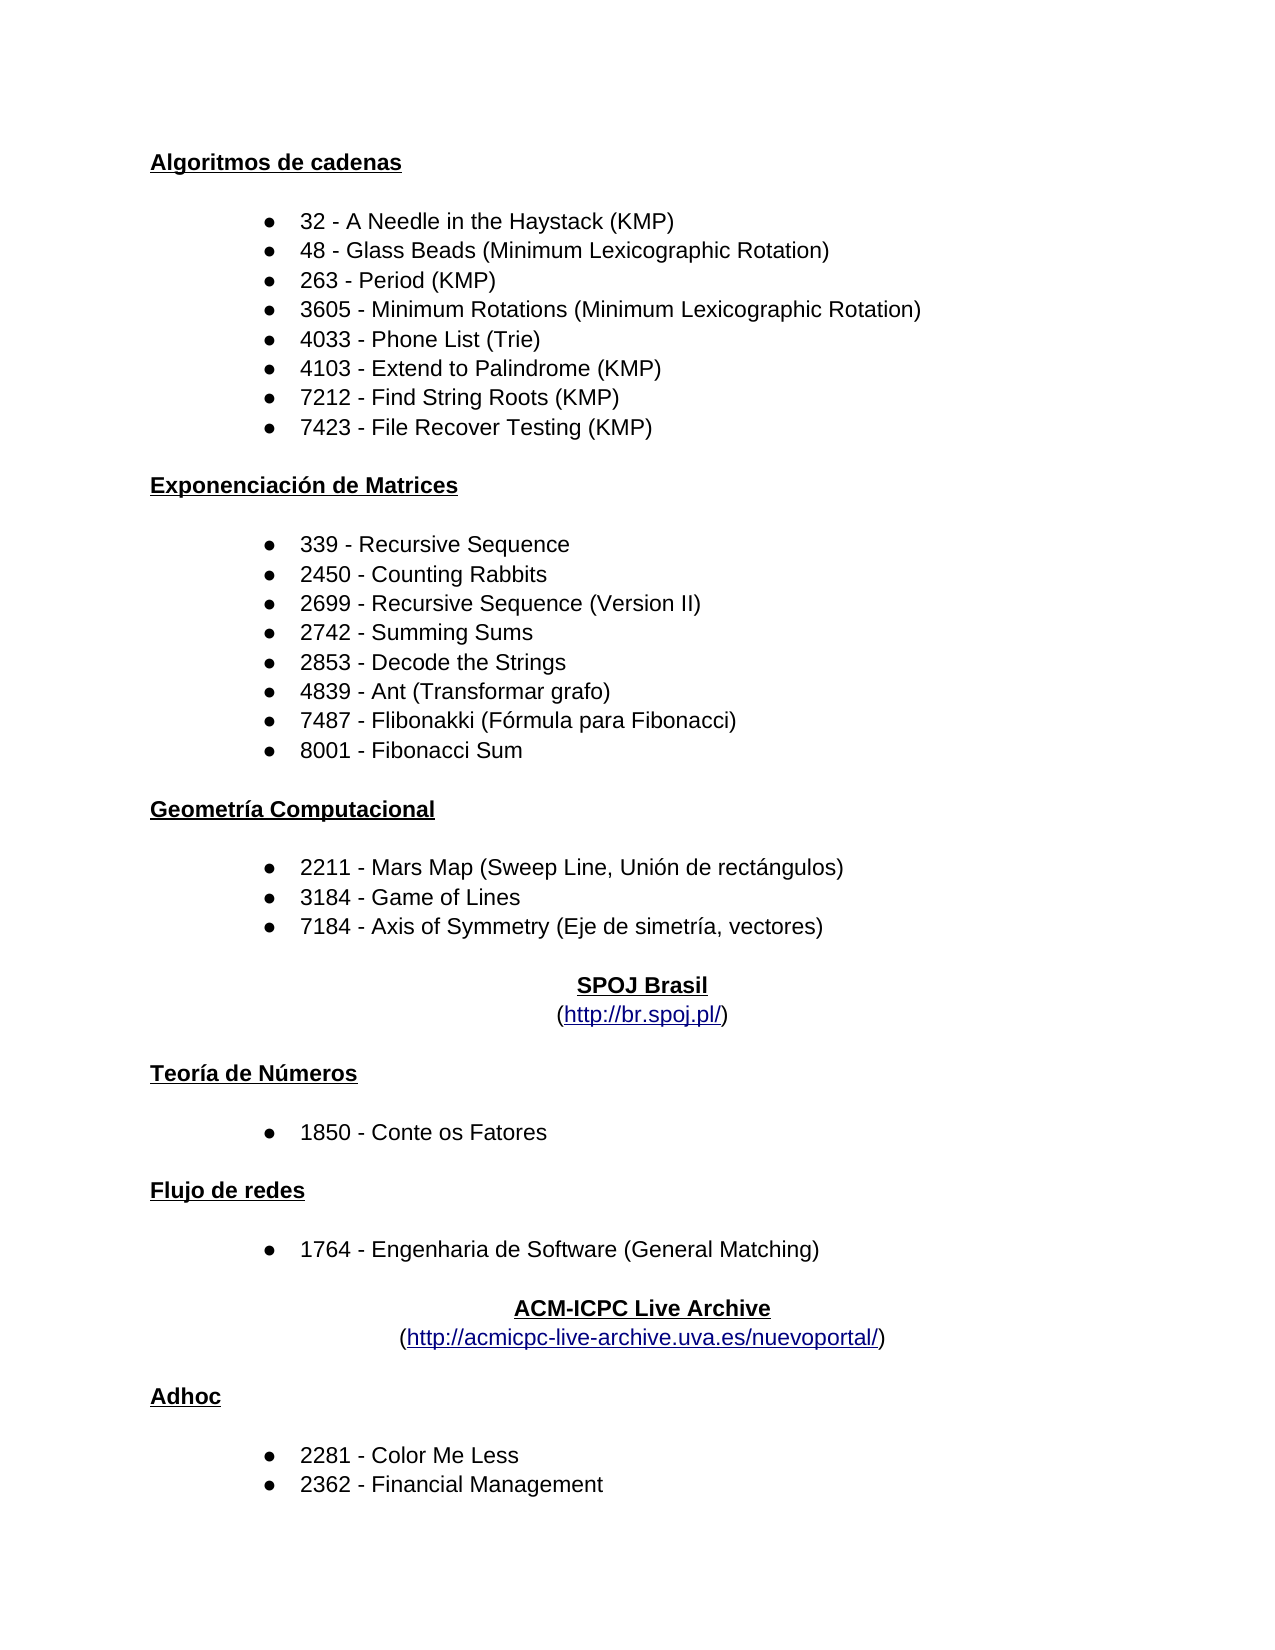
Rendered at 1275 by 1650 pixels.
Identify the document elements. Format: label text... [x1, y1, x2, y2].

list 4839 - Ant (Transformar grafo) [262, 679, 1134, 704]
text SPOJ Brasil [150, 972, 1134, 998]
list 7212 - Find String Roots (KMP) [262, 385, 1134, 411]
list 3605 - Minimum Rotations (Minimum Lexicographic Rotation) [262, 297, 1134, 322]
list 339 - Recursive Sequence [262, 532, 1134, 557]
text (http://br.spoj.pl/) [150, 1002, 1134, 1027]
text Teoría de Números [150, 1061, 1134, 1086]
list 2853 - Decode the Strings [262, 649, 1134, 675]
list 263 - Period (KMP) [262, 267, 1134, 293]
text Geometría Computacional [150, 796, 1134, 822]
text Flujo de redes [150, 1178, 1134, 1204]
list 2699 - Recursive Sequence (Version II) [262, 591, 1134, 616]
list 7423 - File Recover Testing (KMP) [262, 414, 1134, 440]
text (http://acmicpc-live-archive.uva.es/nuevoportal/) [150, 1325, 1134, 1351]
list 8001 - Fibonacci Sum [262, 737, 1134, 763]
list 2211 - Mars Map (Sweep Line, Unión de rectángulos) [262, 855, 1134, 881]
list 7184 - Axis of Symmetry (Eje de simetría, vectores) [262, 914, 1134, 939]
list 32 - A Needle in the Haystack (KMP) [262, 209, 1134, 234]
list 2742 - Summing Sums [262, 620, 1134, 646]
text Adhoc [150, 1384, 1134, 1409]
list 3184 - Game of Lines [262, 884, 1134, 910]
list 1764 - Engenharia de Software (General Matching) [262, 1237, 1134, 1262]
text Exponenciación de Matrices [150, 473, 1134, 499]
list 1850 - Conte os Fatores [262, 1119, 1134, 1145]
text ACM-ICPC Live Archive [150, 1296, 1134, 1321]
list 2450 - Counting Rabbits [262, 561, 1134, 587]
list 7487 - Flibonakki (Fórmula para Fibonacci) [262, 708, 1134, 734]
text Algoritmos de cadenas [150, 150, 1134, 176]
list 4103 - Extend to Palindrome (KMP) [262, 356, 1134, 381]
list 48 - Glass Beads (Minimum Lexicographic Rotation) [262, 238, 1134, 264]
list 4033 - Phone List (Trie) [262, 326, 1134, 352]
list 2362 - Financial Management [262, 1472, 1134, 1497]
list 2281 - Color Me Less [262, 1442, 1134, 1468]
